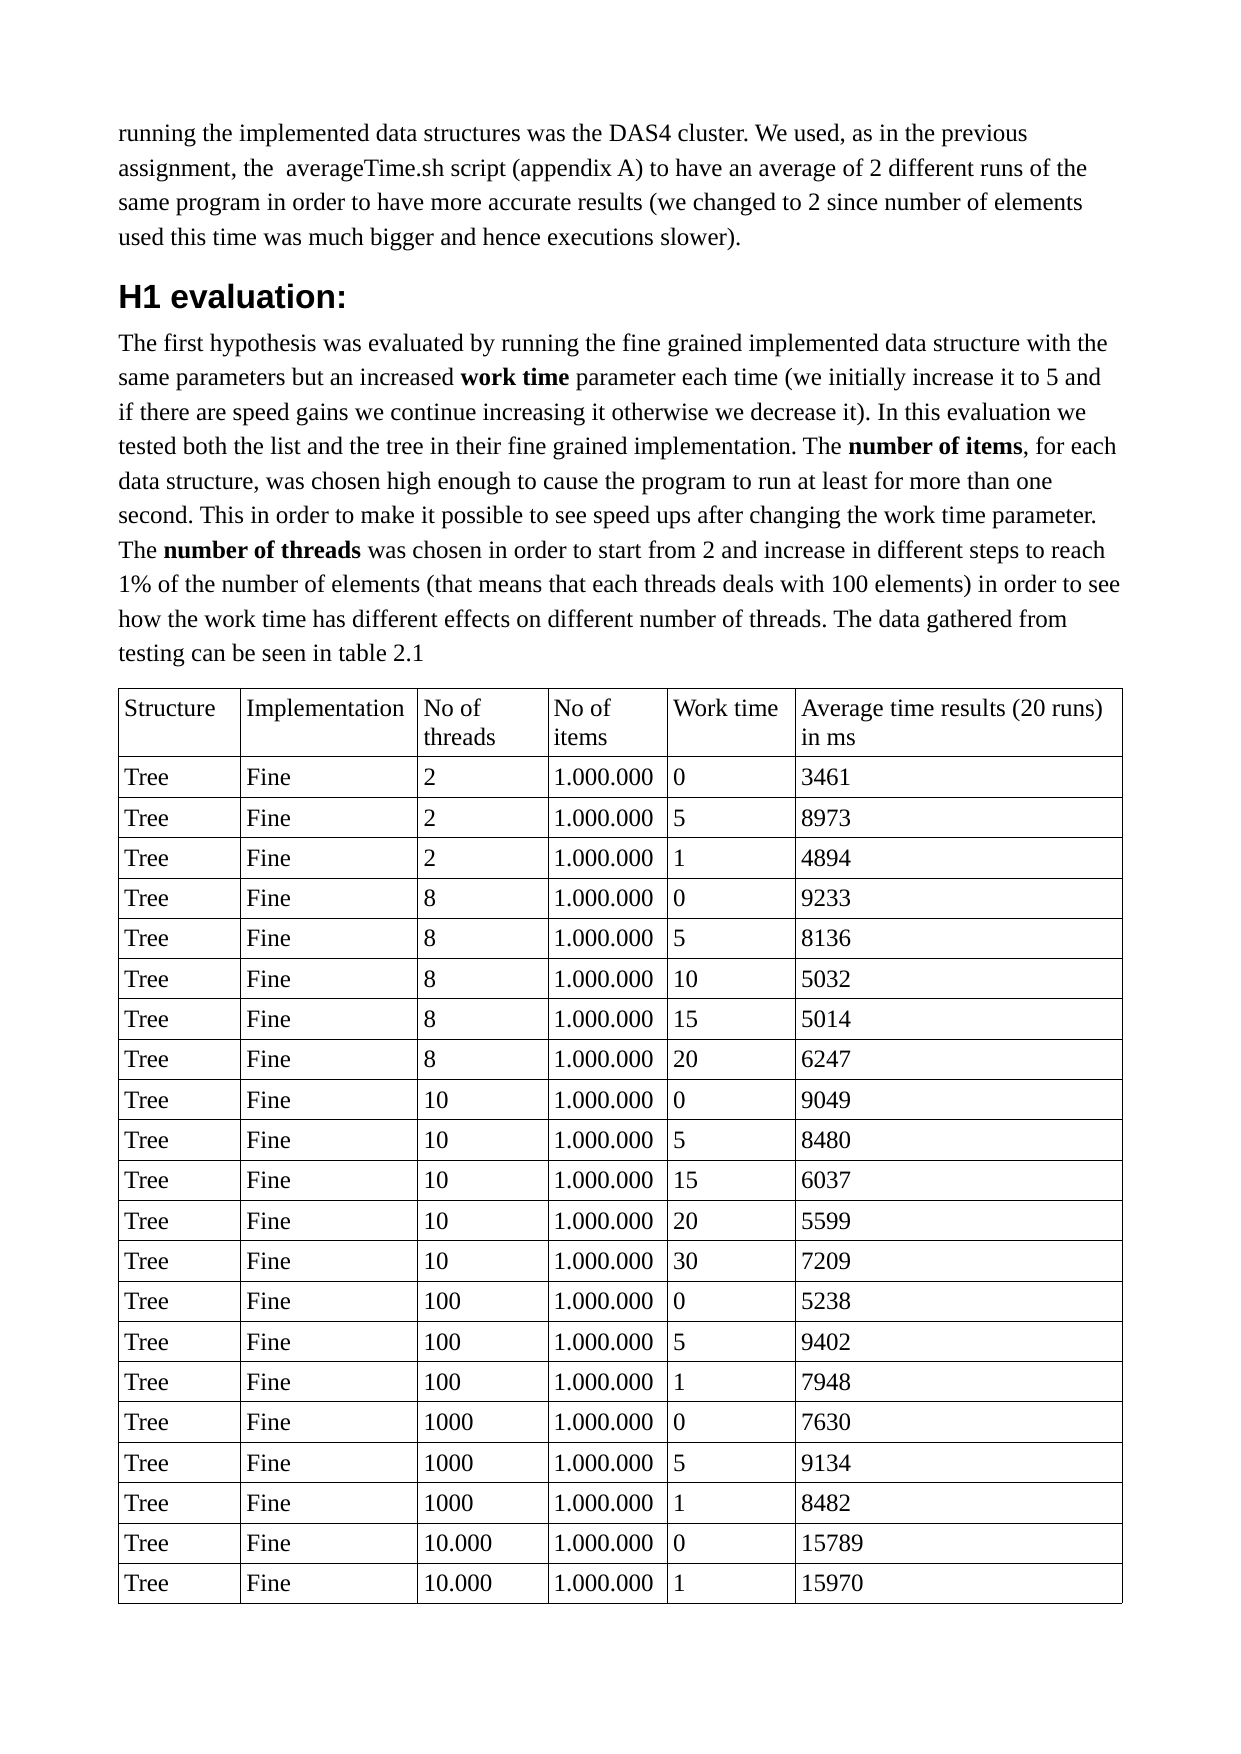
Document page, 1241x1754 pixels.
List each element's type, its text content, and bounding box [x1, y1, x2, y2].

table_cell 10 [418, 1201, 548, 1240]
table_cell 5032 [796, 959, 1122, 998]
table_cell Tree [119, 1443, 240, 1482]
table_cell Tree [119, 959, 240, 998]
table_cell 6037 [796, 1161, 1122, 1200]
text The first hypothesis was evaluated by running the fine grained implemented data structure with the same parameters but an increased work time parameter each time (we initially increase it to 5 and if there are speed gains we continue increasing it otherwise we decrease it). In this evaluation we tested both the list and the tree in their fine grained implementation. The number of items, for each data structure, was chosen high enough to cause the program to run at least for more than one second. This in order to make it possible to see speed ups after changing the work time parameter. The number of threads was chosen in order to start from 2 and increase in different steps to reach 1% of the number of elements (that means that each threads deals with 100 elements) in order to see how the work time has different effects on different number of threads. The data gathered from testing can be seen in table 2.1 [118, 328, 1122, 667]
table_cell 1.000.000 [549, 1443, 667, 1482]
table_cell Tree [119, 1241, 240, 1281]
table_cell 3461 [796, 757, 1122, 797]
table_cell Fine [241, 1241, 417, 1281]
table_cell Tree [119, 1201, 240, 1240]
table_cell Tree [119, 1161, 240, 1200]
table_cell 10.000 [418, 1564, 548, 1603]
table_cell Tree [119, 838, 240, 877]
table_cell 1.000.000 [549, 1201, 667, 1240]
table_header No of items [549, 689, 667, 756]
table_cell Fine [241, 1362, 417, 1401]
table_cell Tree [119, 879, 240, 918]
table_cell Tree [119, 1080, 240, 1119]
table_cell 15 [668, 999, 795, 1039]
table_cell 8 [418, 1040, 548, 1079]
table_cell Fine [241, 1322, 417, 1361]
table_cell 0 [668, 757, 795, 797]
table_cell Fine [241, 1040, 417, 1079]
table_cell 1.000.000 [549, 1282, 667, 1321]
table_cell 100 [418, 1362, 548, 1401]
table_cell 1.000.000 [549, 757, 667, 797]
table_cell Tree [119, 1362, 240, 1401]
table_cell 2 [418, 798, 548, 837]
text running the implemented data structures was the DAS4 cluster. We used, as in the previous assignment, the averageTime.sh script (appendix A) to have an average of 2 different runs of the same program in order to have more accurate results (we changed to 2 since number of elements used this time was much bigger and hence executions slower). [118, 118, 1122, 250]
table_cell 5 [668, 1322, 795, 1361]
table_cell 1.000.000 [549, 798, 667, 837]
table_cell 0 [668, 1282, 795, 1321]
table_cell Fine [241, 1120, 417, 1159]
table_cell 7209 [796, 1241, 1122, 1281]
table_cell 9402 [796, 1322, 1122, 1361]
table_cell 8 [418, 959, 548, 998]
table_header No of threads [418, 689, 548, 756]
table_cell Tree [119, 1120, 240, 1159]
table_cell 1000 [418, 1443, 548, 1482]
table_cell 15 [668, 1161, 795, 1200]
table_cell Tree [119, 1040, 240, 1079]
table_cell 2 [418, 838, 548, 877]
table_cell Tree [119, 1322, 240, 1361]
table_cell 1.000.000 [549, 838, 667, 877]
table_cell Tree [119, 1564, 240, 1603]
table_header Implementation [241, 689, 417, 756]
table_cell Tree [119, 919, 240, 958]
table_cell 9049 [796, 1080, 1122, 1119]
table_cell 8 [418, 999, 548, 1039]
table_cell 100 [418, 1282, 548, 1321]
table_cell 1.000.000 [549, 919, 667, 958]
table_cell 7630 [796, 1402, 1122, 1442]
table_cell 10.000 [418, 1524, 548, 1563]
table_cell 1.000.000 [549, 1362, 667, 1401]
table_cell 5014 [796, 999, 1122, 1039]
table_cell Tree [119, 1524, 240, 1563]
table_cell Fine [241, 1483, 417, 1522]
table_cell Fine [241, 757, 417, 797]
table_cell Fine [241, 999, 417, 1039]
table_cell Fine [241, 1402, 417, 1442]
table_cell Fine [241, 1201, 417, 1240]
table_cell 1.000.000 [549, 1120, 667, 1159]
table_cell Fine [241, 879, 417, 918]
table_cell 7948 [796, 1362, 1122, 1401]
table_cell 10 [418, 1241, 548, 1281]
table_cell 1.000.000 [549, 1564, 667, 1603]
table_cell 20 [668, 1040, 795, 1079]
table_cell 20 [668, 1201, 795, 1240]
table_header Structure [119, 689, 240, 756]
table_cell Tree [119, 1402, 240, 1442]
table_cell 1 [668, 1483, 795, 1522]
table_cell 100 [418, 1322, 548, 1361]
table_cell 1.000.000 [549, 1524, 667, 1563]
table_cell 1.000.000 [549, 999, 667, 1039]
table_cell Fine [241, 838, 417, 877]
table_cell Tree [119, 757, 240, 797]
table_cell 0 [668, 1080, 795, 1119]
table_cell 10 [418, 1080, 548, 1119]
table_cell 0 [668, 1524, 795, 1563]
table_cell 5 [668, 919, 795, 958]
table_cell Tree [119, 1282, 240, 1321]
table_cell 1.000.000 [549, 1161, 667, 1200]
table_header Work time [668, 689, 795, 756]
table_cell Tree [119, 999, 240, 1039]
table_cell 6247 [796, 1040, 1122, 1079]
table_cell 5 [668, 1443, 795, 1482]
table_cell 10 [418, 1161, 548, 1200]
table_cell 1000 [418, 1402, 548, 1442]
table_cell 10 [418, 1120, 548, 1159]
table_cell Fine [241, 798, 417, 837]
table_cell 1.000.000 [549, 879, 667, 918]
table_cell 0 [668, 1402, 795, 1442]
table_cell 5 [668, 1120, 795, 1159]
table_cell 8 [418, 919, 548, 958]
table_cell Fine [241, 1524, 417, 1563]
table_cell 15970 [796, 1564, 1122, 1603]
table_cell 1.000.000 [549, 1241, 667, 1281]
table_cell 1.000.000 [549, 959, 667, 998]
table_cell 15789 [796, 1524, 1122, 1563]
table_cell Fine [241, 919, 417, 958]
table_cell 1.000.000 [549, 1483, 667, 1522]
table_cell 8973 [796, 798, 1122, 837]
table_cell Fine [241, 1161, 417, 1200]
table_cell Fine [241, 1443, 417, 1482]
table_cell 1 [668, 838, 795, 877]
table_cell 9233 [796, 879, 1122, 918]
table_cell Tree [119, 798, 240, 837]
table_cell 1.000.000 [549, 1080, 667, 1119]
table_cell Fine [241, 959, 417, 998]
table_cell 8 [418, 879, 548, 918]
table_cell Fine [241, 1080, 417, 1119]
table_cell 2 [418, 757, 548, 797]
table_cell 1.000.000 [549, 1040, 667, 1079]
table_cell 4894 [796, 838, 1122, 877]
table_cell 5 [668, 798, 795, 837]
table_header Average time results (20 runs) in ms [796, 689, 1122, 756]
table_cell 1 [668, 1564, 795, 1603]
table_cell 8480 [796, 1120, 1122, 1159]
table_cell 1.000.000 [549, 1322, 667, 1361]
table_cell 1 [668, 1362, 795, 1401]
table_cell Fine [241, 1564, 417, 1603]
table_cell 1000 [418, 1483, 548, 1522]
table_cell 8136 [796, 919, 1122, 958]
table_cell Tree [119, 1483, 240, 1522]
table_cell 8482 [796, 1483, 1122, 1522]
table_cell 0 [668, 879, 795, 918]
table_cell 9134 [796, 1443, 1122, 1482]
table_cell 10 [668, 959, 795, 998]
table_cell 1.000.000 [549, 1402, 667, 1442]
subtitle H1 evaluation: [118, 277, 1122, 316]
table_cell 5599 [796, 1201, 1122, 1240]
table_cell 5238 [796, 1282, 1122, 1321]
table_cell Fine [241, 1282, 417, 1321]
table_cell 30 [668, 1241, 795, 1281]
